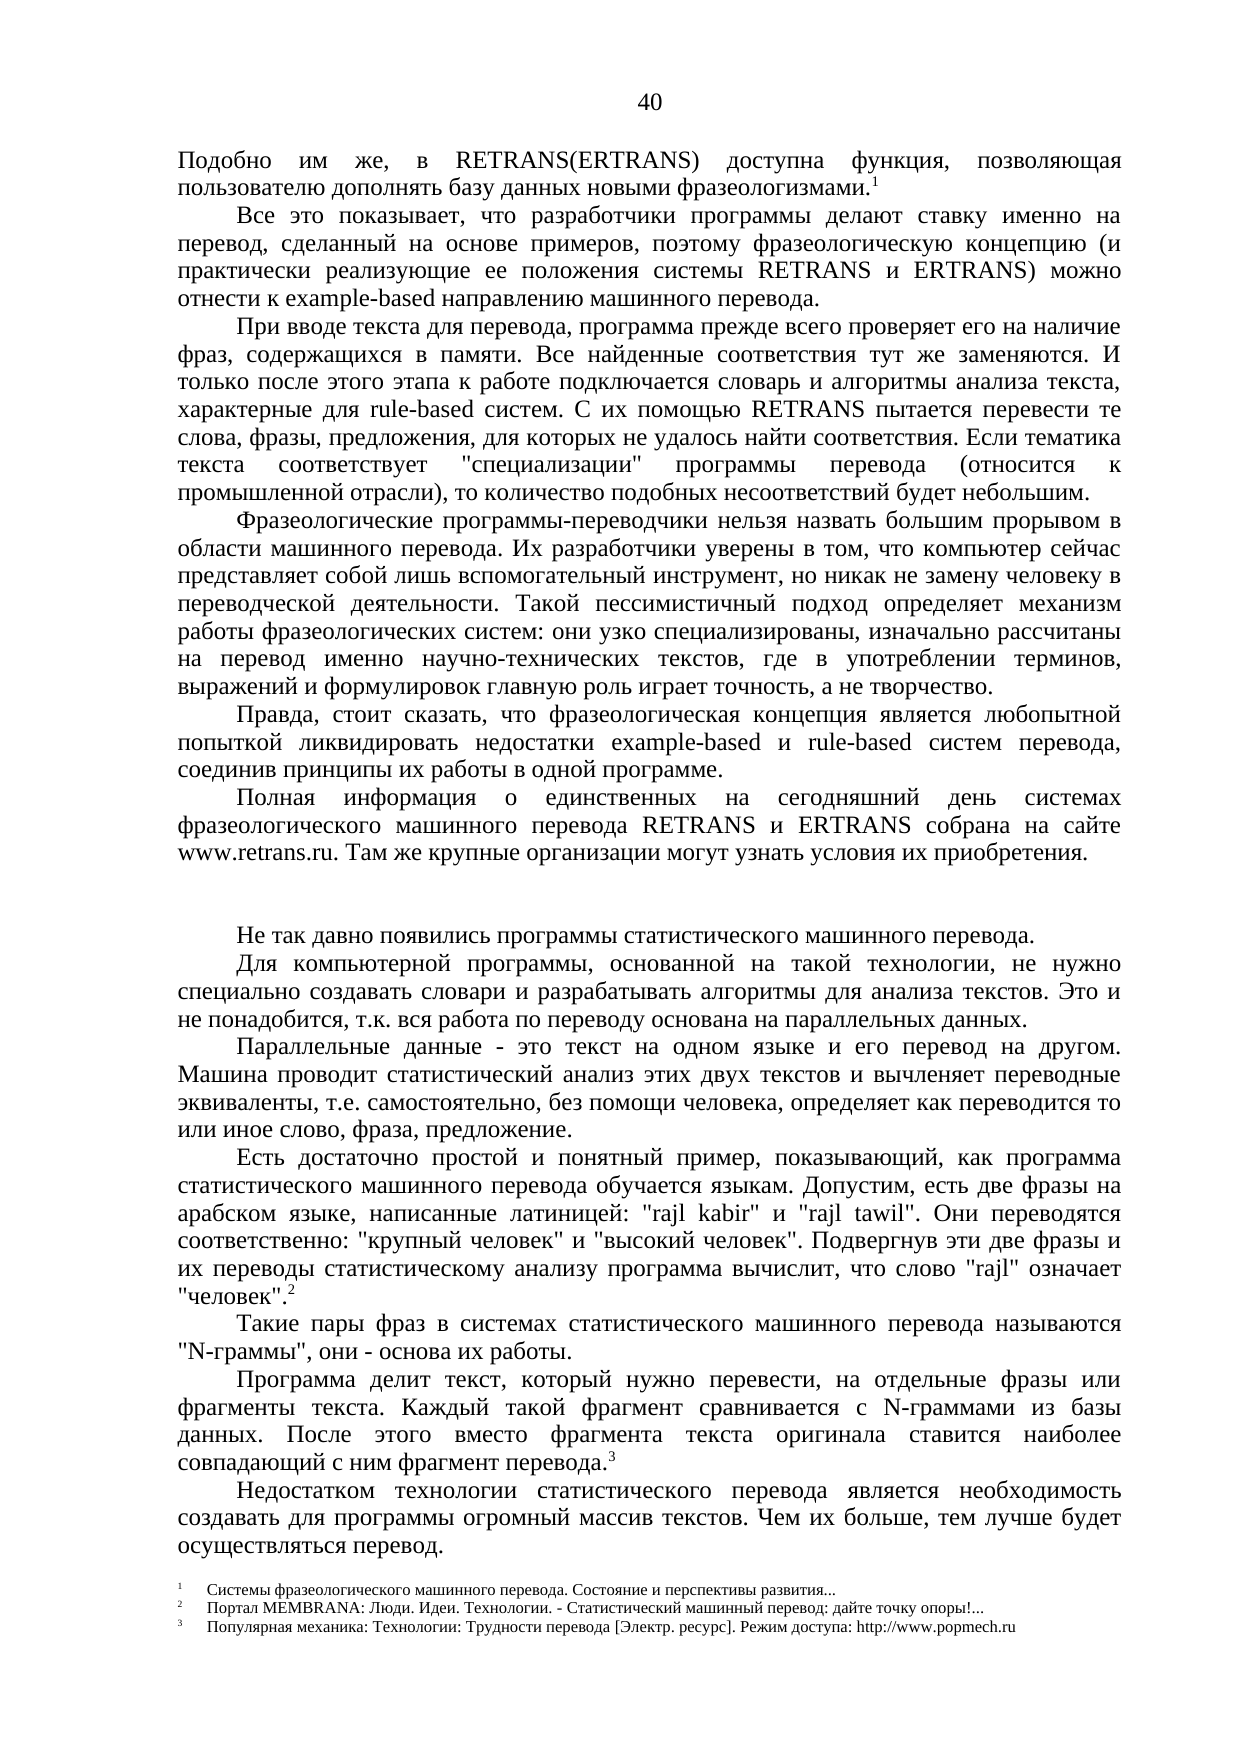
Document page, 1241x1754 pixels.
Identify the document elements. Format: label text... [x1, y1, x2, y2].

text Популярная механика: Технологии: Трудности перевода [Электр. ресурс]. Режим доступа: http://www.popmech.ru [177, 1617, 1122, 1636]
text Системы фразеологического машинного перевода. Состояние и перспективы развития... [177, 1581, 1122, 1599]
text Правда, стоит сказать, что фразеологическая концепция является любопытной попыткой ликвидировать недостатки example-based и rule-based систем перевода, соединив принципы их работы в одной программе. [177, 700, 1122, 783]
text Недостатком технологии статистического перевода является необходимость создавать для программы огромный массив текстов. Чем их больше, тем лучше будет осуществляться перевод. [177, 1476, 1122, 1559]
text Такие пары фраз в системах статистического машинного перевода называются "N-граммы", они - основа их работы. [177, 1309, 1122, 1365]
text Программа делит текст, который нужно перевести, на отдельные фразы или фрагменты текста. Каждый такой фрагмент сравнивается с N-граммами из базы данных. После этого вместо фрагмента текста оригинала ставится наиболее совпадающий с ним фрагмент перевода. [177, 1365, 1122, 1476]
text Не так давно появились программы статистического машинного перевода. [177, 922, 1122, 949]
text Портал MEMBRANA: Люди. Идеи. Технологии. - Статистический машинный перевод: дайте точку опоры!... [177, 1599, 1122, 1617]
text При вводе текста для перевода, программа прежде всего проверяет его на наличие фраз, содержащихся в памяти. Все найденные соответствия тут же заменяются. И только после этого этапа к работе подключается словарь и алгоритмы анализа текста, характерные для rule-based систем. С их помощью RETRANS пытается перевести те слова, фразы, предложения, для которых не удалось найти соответствия. Если тематика текста соответствует "специализации" программы перевода (относится к промышленной отрасли), то количество подобных несоответствий будет небольшим. [177, 312, 1122, 506]
text Параллельные данные - это текст на одном языке и его перевод на другом. Машина проводит статистический анализ этих двух текстов и вычленяет переводные эквиваленты, т.е. самостоятельно, без помощи человека, определяет как переводится то или иное слово, фраза, предложение. [177, 1032, 1122, 1143]
text Для компьютерной программы, основанной на такой технологии, не нужно специально создавать словари и разрабатывать алгоритмы для анализа текстов. Это и не понадобится, т.к. вся работа по переводу основана на параллельных данных. [177, 949, 1122, 1032]
text Есть достаточно простой и понятный пример, показывающий, как программа статистического машинного перевода обучается языкам. Допустим, есть две фразы на арабском языке, написанные латиницей: "rajl kabir" и "rajl tawil". Они переводятся соответственно: "крупный человек" и "высокий человек". Подвергнув эти две фразы и их переводы статистическому анализу программа вычислит, что слово "rajl" означает "человек". [177, 1143, 1122, 1309]
text Все это показывает, что разработчики программы делают ставку именно на перевод, сделанный на основе примеров, поэтому фразеологическую концепцию (и практически реализующие ее положения системы RETRANS и ERTRANS) можно отнести к example-based направлению машинного перевода. [177, 201, 1122, 312]
text Подобно им же, в RETRANS(ERTRANS) доступна функция, позволяющая пользователю дополнять базу данных новыми фразеологизмами. [177, 146, 1122, 201]
text Полная информация о единственных на сегодняшний день системах фразеологического машинного перевода RETRANS и ERTRANS собрана на сайте www.retrans.ru. Там же крупные организации могут узнать условия их приобретения. [177, 783, 1122, 866]
text Фразеологические программы-переводчики нельзя назвать большим прорывом в области машинного перевода. Их разработчики уверены в том, что компьютер сейчас представляет собой лишь вспомогательный инструмент, но никак не замену человеку в переводческой деятельности. Такой пессимистичный подход определяет механизм работы фразеологических систем: они узко специализированы, изначально рассчитаны на перевод именно научно-технических текстов, где в употреблении терминов, выражений и формулировок главную роль играет точность, а не творчество. [177, 506, 1122, 700]
